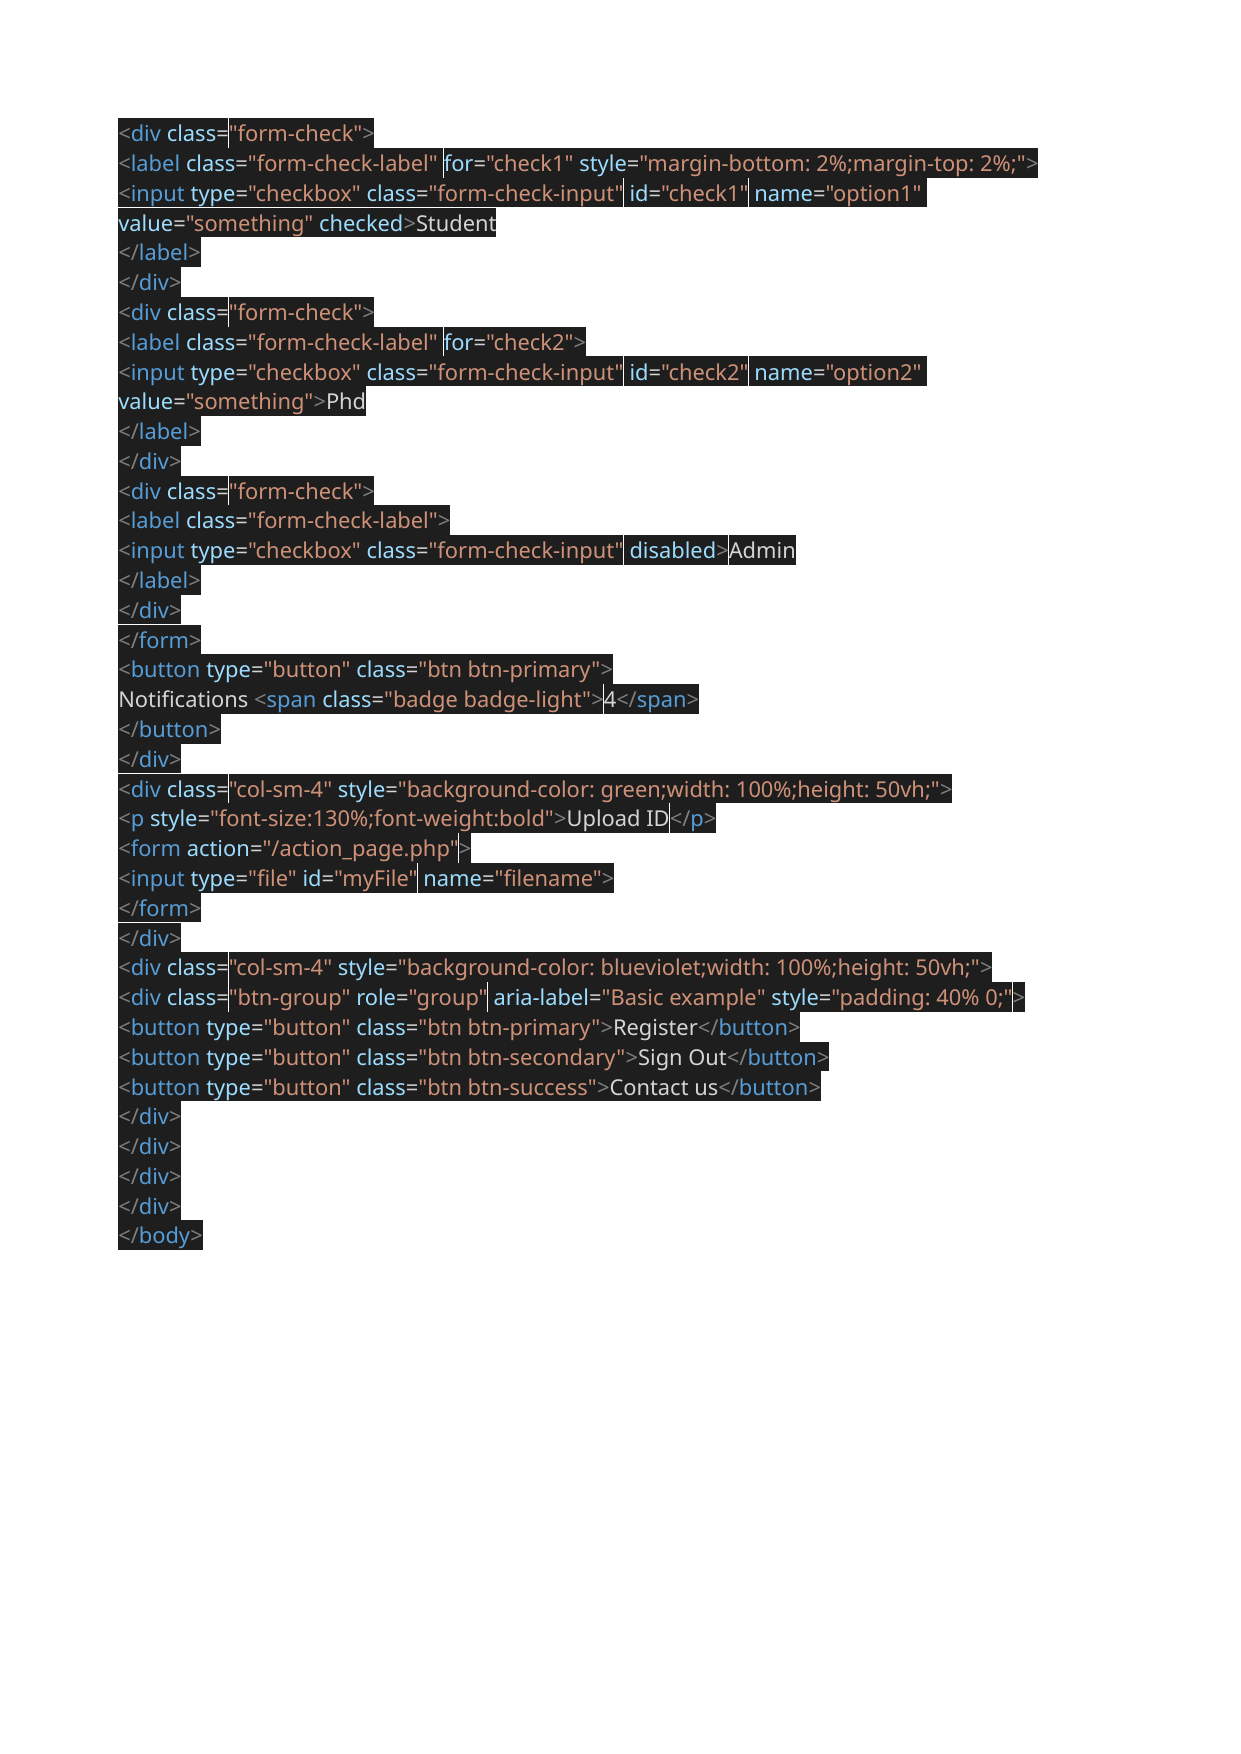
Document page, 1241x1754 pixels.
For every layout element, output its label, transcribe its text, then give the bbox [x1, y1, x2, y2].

text </div> [118, 1131, 1122, 1161]
text </div> [118, 922, 1122, 952]
text <button type="button" class="btn btn-secondary">Sign Out</button> [118, 1042, 1122, 1071]
text <button type="button" class="btn btn-success">Contact us</button> [118, 1071, 1122, 1101]
text </div> [118, 1161, 1122, 1191]
text </div> [118, 267, 1122, 297]
text <div class="form-check"> [118, 297, 1122, 327]
text <div class="col-sm-4" style="background-color: blueviolet;width: 100%;height: 50vh;"> [118, 952, 1122, 982]
text </div> [118, 744, 1122, 773]
text </div> [118, 1101, 1122, 1131]
text </form> [118, 624, 1122, 654]
text <button type="button" class="btn btn-primary">Register</button> [118, 1012, 1122, 1042]
text </label> [118, 565, 1122, 595]
text </div> [118, 446, 1122, 476]
text <input type="checkbox" class="form-check-input" id="check1" name="option1" value="something" checked>Student [118, 178, 1122, 237]
text <input type="checkbox" class="form-check-input" id="check2" name="option2" value="something">Phd [118, 356, 1122, 416]
text </label> [118, 237, 1122, 267]
text <label class="form-check-label"> [118, 505, 1122, 535]
text Notifications <span class="badge badge-light">4</span> [118, 684, 1122, 714]
text <button type="button" class="btn btn-primary"> [118, 654, 1122, 684]
text <div class="btn-group" role="group" aria-label="Basic example" style="padding: 40% 0;"> [118, 982, 1122, 1012]
text <label class="form-check-label" for="check2"> [118, 327, 1122, 356]
text <div class="form-check"> [118, 476, 1122, 505]
text <form action="/action_page.php"> [118, 833, 1122, 863]
text </form> [118, 893, 1122, 922]
text <label class="form-check-label" for="check1" style="margin-bottom: 2%;margin-top: 2%;"> [118, 148, 1122, 178]
text </div> [118, 1191, 1122, 1220]
text <div class="form-check"> [118, 118, 1122, 148]
text </body> [118, 1220, 1122, 1250]
text <input type="file" id="myFile" name="filename"> [118, 863, 1122, 893]
text <div class="col-sm-4" style="background-color: green;width: 100%;height: 50vh;"> [118, 773, 1122, 803]
text </label> [118, 416, 1122, 446]
text <input type="checkbox" class="form-check-input" disabled>Admin [118, 535, 1122, 565]
text </div> [118, 595, 1122, 624]
text <p style="font-size:130%;font-weight:bold">Upload ID</p> [118, 803, 1122, 833]
text </button> [118, 714, 1122, 744]
